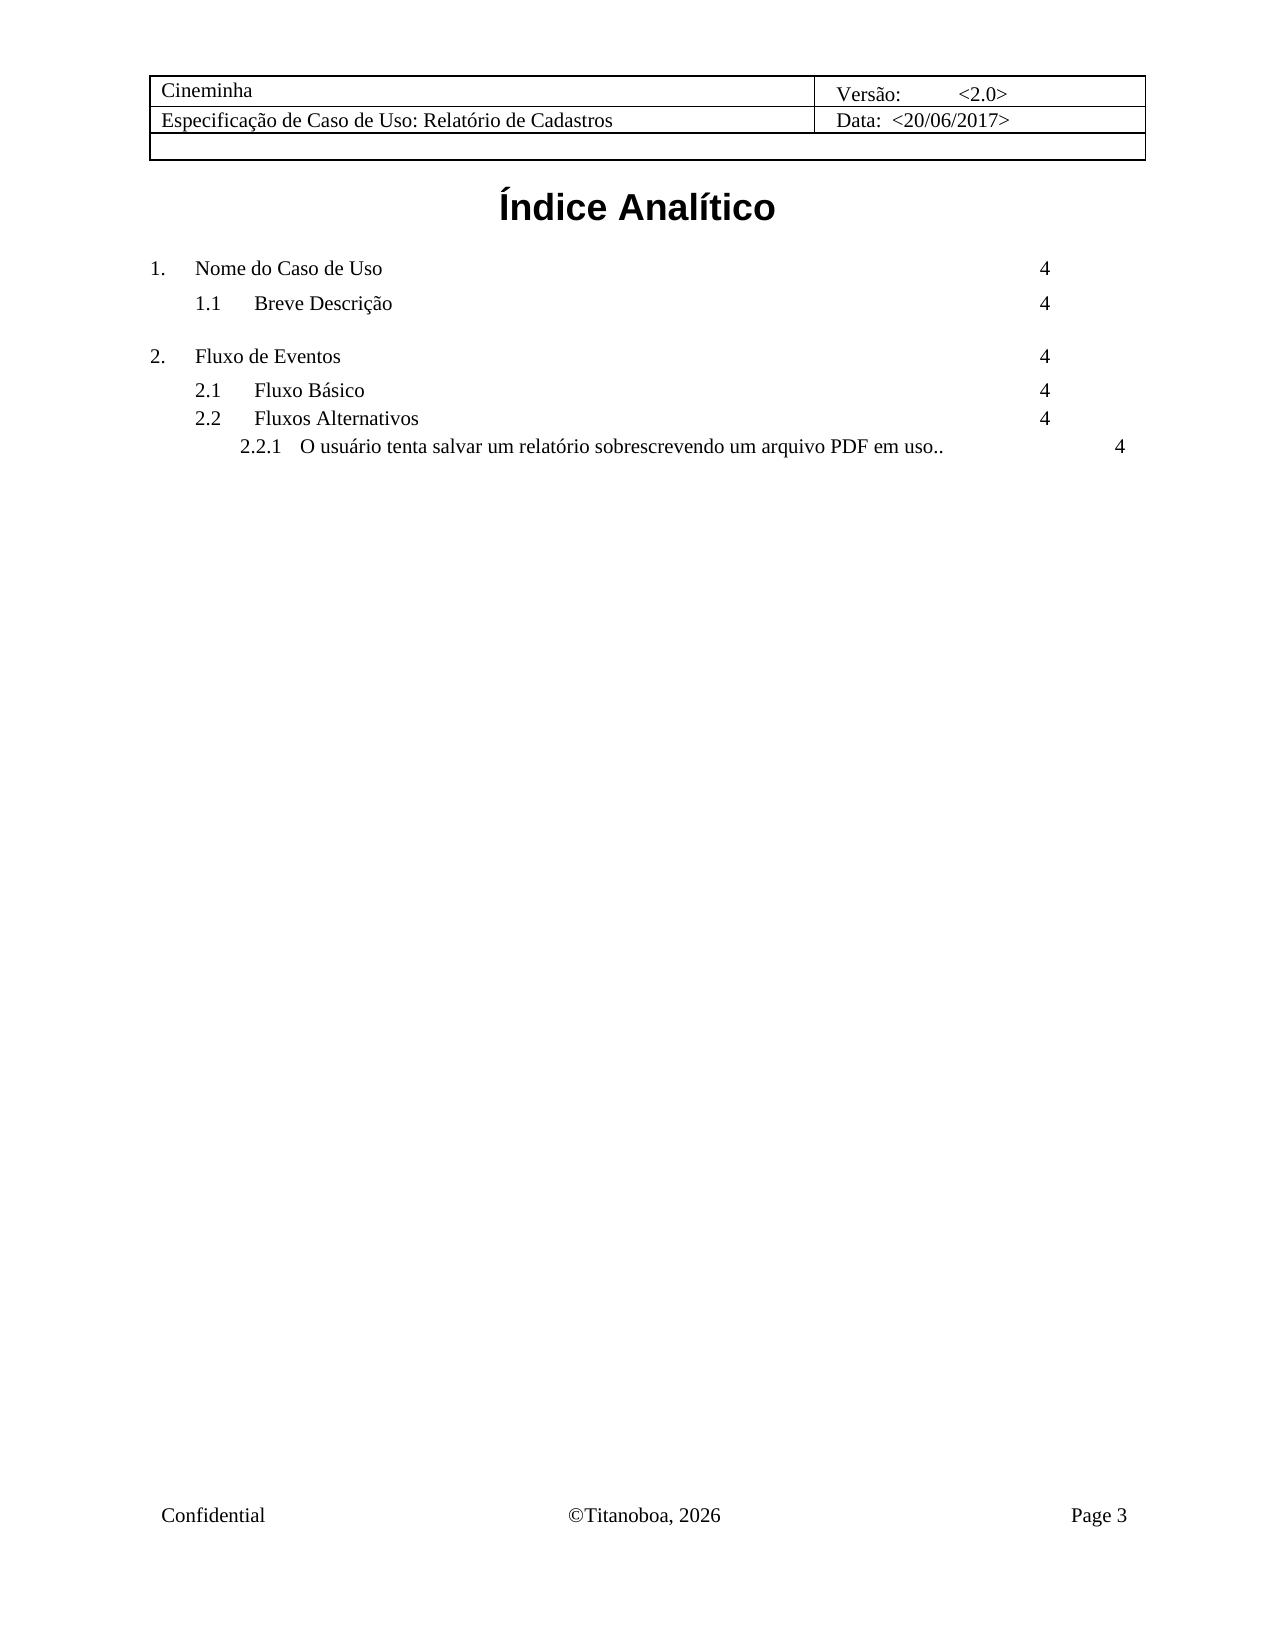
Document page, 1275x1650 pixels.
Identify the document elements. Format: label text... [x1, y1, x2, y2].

text 1. Nome do Caso de Uso 4 [150, 253, 1050, 282]
text Índice Analítico [150, 185, 1125, 228]
text 2.1 Fluxo Básico 4 [195, 375, 1050, 403]
text 2. Fluxo de Eventos 4 [150, 341, 1050, 369]
text 2.2 Fluxos Alternativos 4 [195, 403, 1050, 431]
text 1.1 Breve Descrição 4 [195, 288, 1050, 316]
text 2.2.1 O usuário tenta salvar um relatório sobrescrevendo um arquivo PDF em uso.. 4 [240, 431, 1125, 459]
